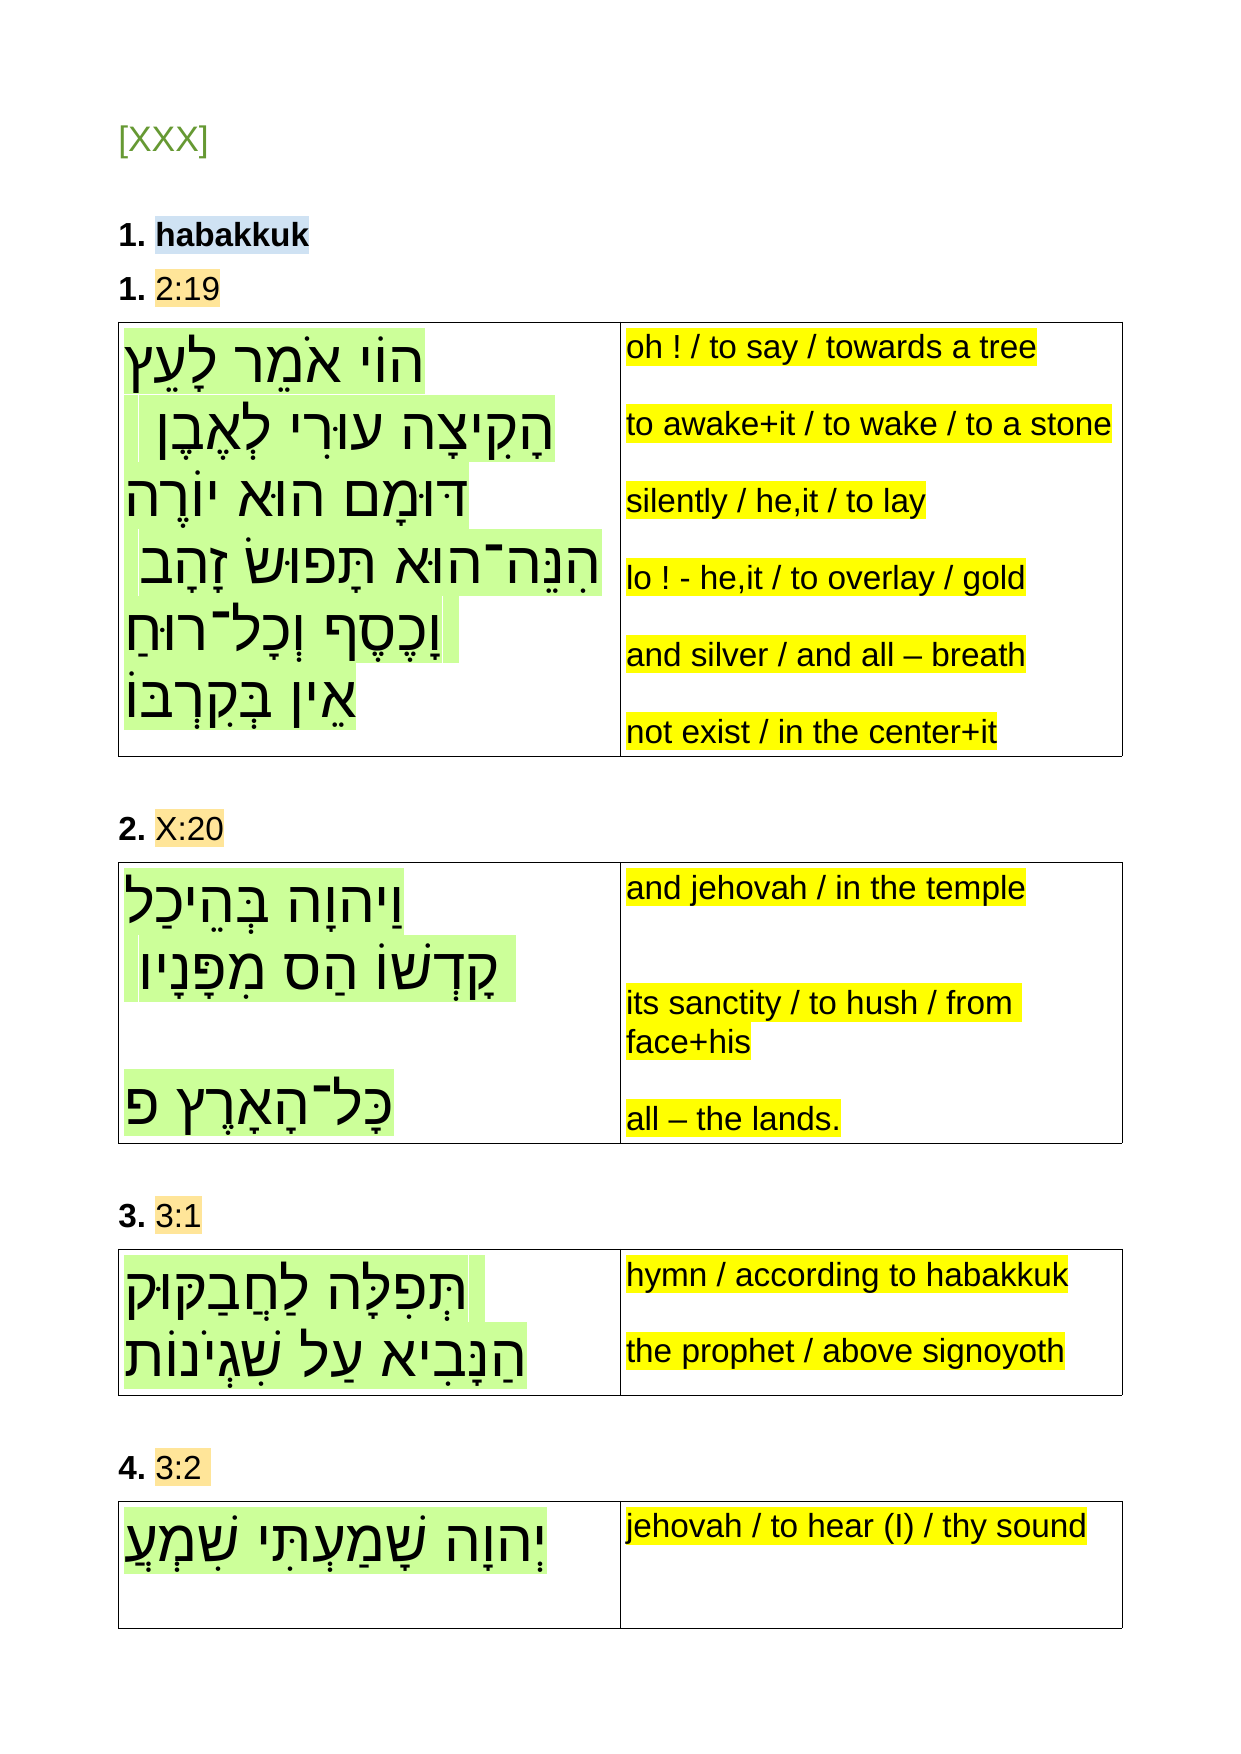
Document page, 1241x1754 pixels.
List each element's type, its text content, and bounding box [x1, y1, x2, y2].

table_header and jehovah / in the temple its sanctity / to hush / from face+his all – the lands. [621, 863, 1122, 1143]
table_header hymn / according to habakkuk the prophet / above signoyoth [621, 1250, 1122, 1394]
text 4. 3:2 [118, 1448, 1122, 1486]
table_header תְּפִלָּה לַחֲבַקּוּק הַנָּבִיא עַל שִׁגְיֹנוֹת [119, 1250, 620, 1394]
text 3. 3:1 [118, 1196, 1122, 1234]
table_header jehovah / to hear (I) / thy sound [621, 1502, 1122, 1628]
text 2. X:20 [118, 809, 1122, 847]
text 1. habakkuk [118, 216, 1122, 254]
table_header וַיהוָה בְּהֵיכַל קָדְשׁוֹ הַס מִפָּנָיו כָּל־הָאָרֶץ פ [119, 863, 620, 1143]
table_header oh ! / to say / towards a tree to awake+it / to wake / to a stone silently / he,it / to lay lo ! - he,it / to overlay / gold and silver / and all – breath not exist / in the center+it [621, 323, 1122, 756]
text 1. 2:19 [118, 268, 1122, 307]
table_header יְהוָה שָׁמַעְתִּי שִׁמְעֲ [119, 1502, 620, 1628]
table_header הוֹי אֹמֵר לָעֵץ הָקִיצָה עוּרִי לְאֶבֶן דּוּמָם הוּא יוֹרֶה הִנֵּה־הוּא תָּפוּשׂ זָהָב וָכֶסֶף וְכָל־רוּחַ אֵין בְּקִרְבּוֹ [119, 323, 620, 756]
text [XXX] [118, 118, 1122, 159]
